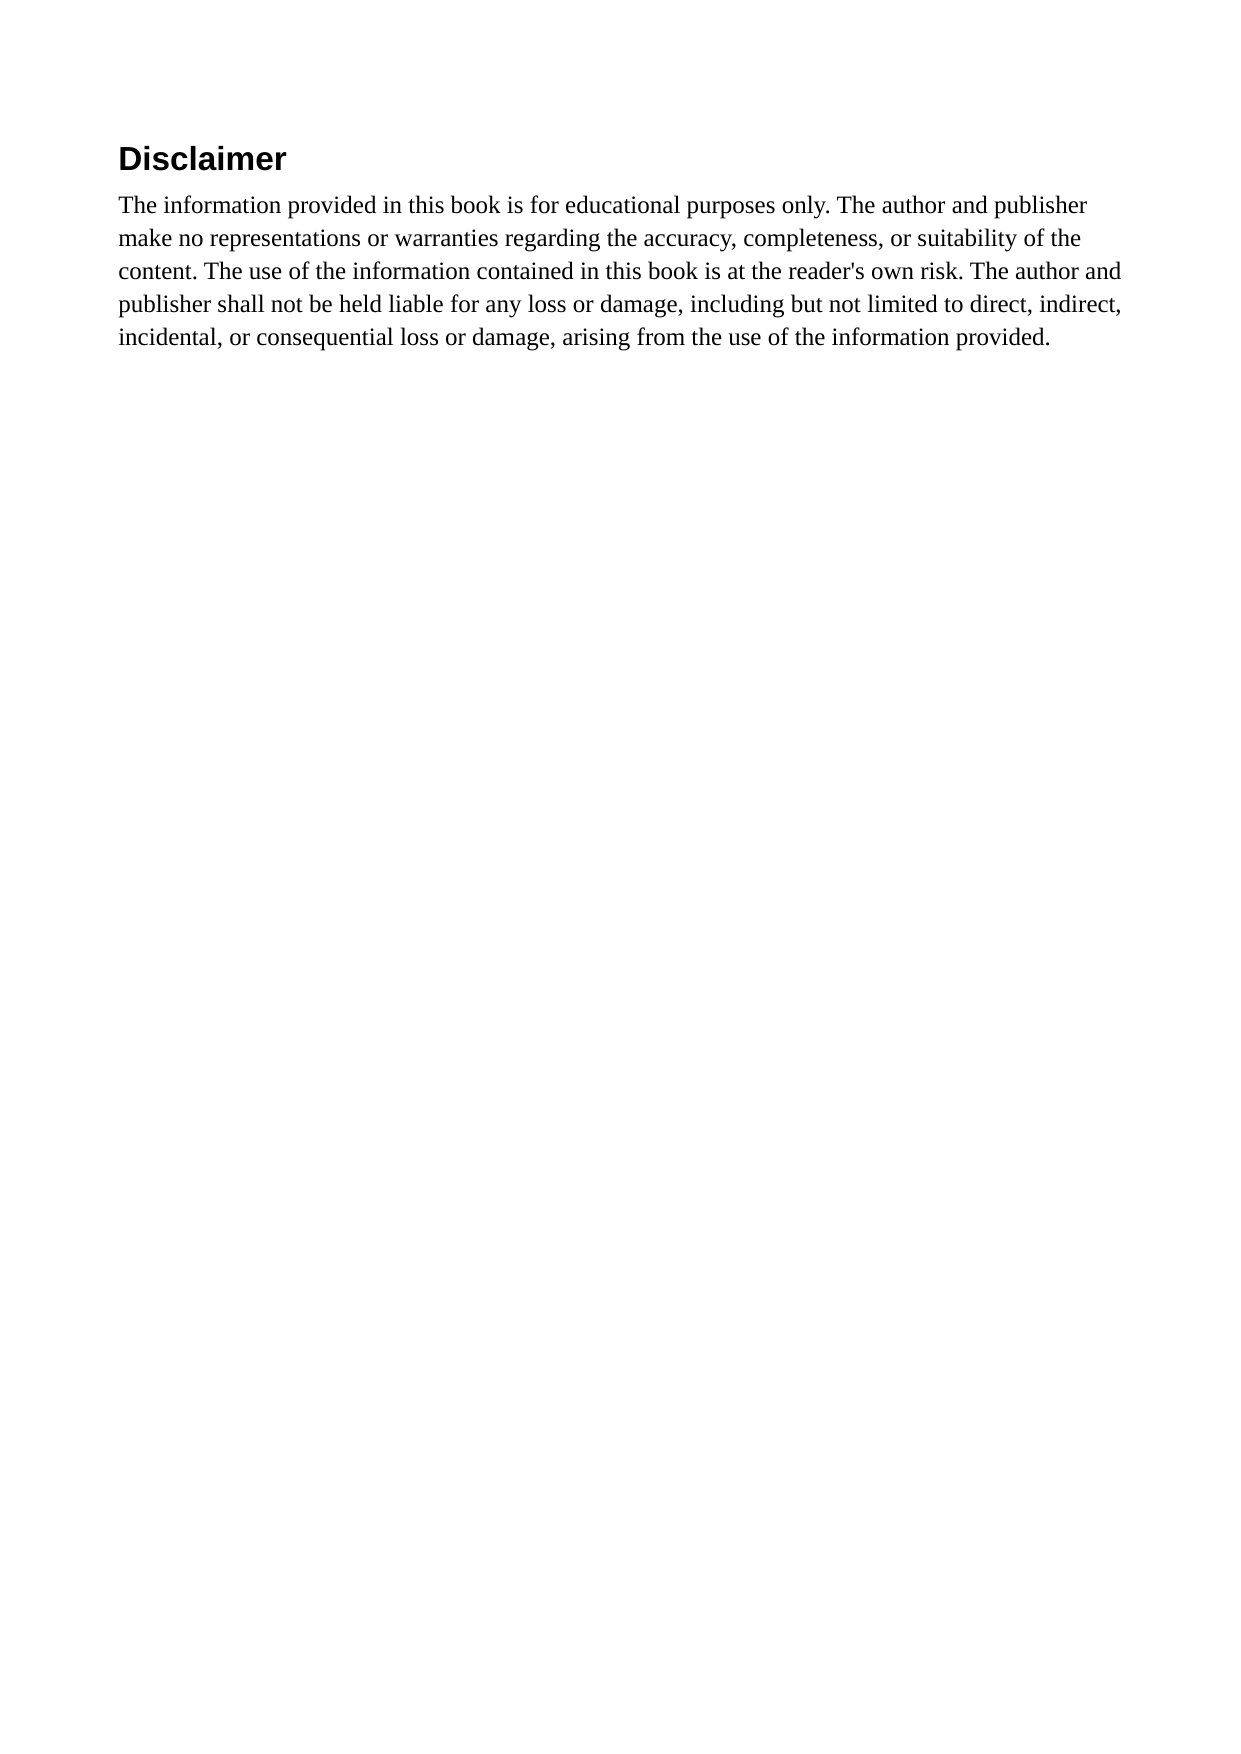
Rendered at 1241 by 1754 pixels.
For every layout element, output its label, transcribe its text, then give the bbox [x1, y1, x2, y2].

text The information provided in this book is for educational purposes only. The author and publisher make no representations or warranties regarding the accuracy, completeness, or suitability of the content. The use of the information contained in this book is at the reader's own risk. The author and publisher shall not be held liable for any loss or damage, including but not limited to direct, indirect, incidental, or consequential loss or damage, arising from the use of the information provided. [118, 190, 1122, 351]
subtitle Disclaimer [118, 139, 1122, 177]
